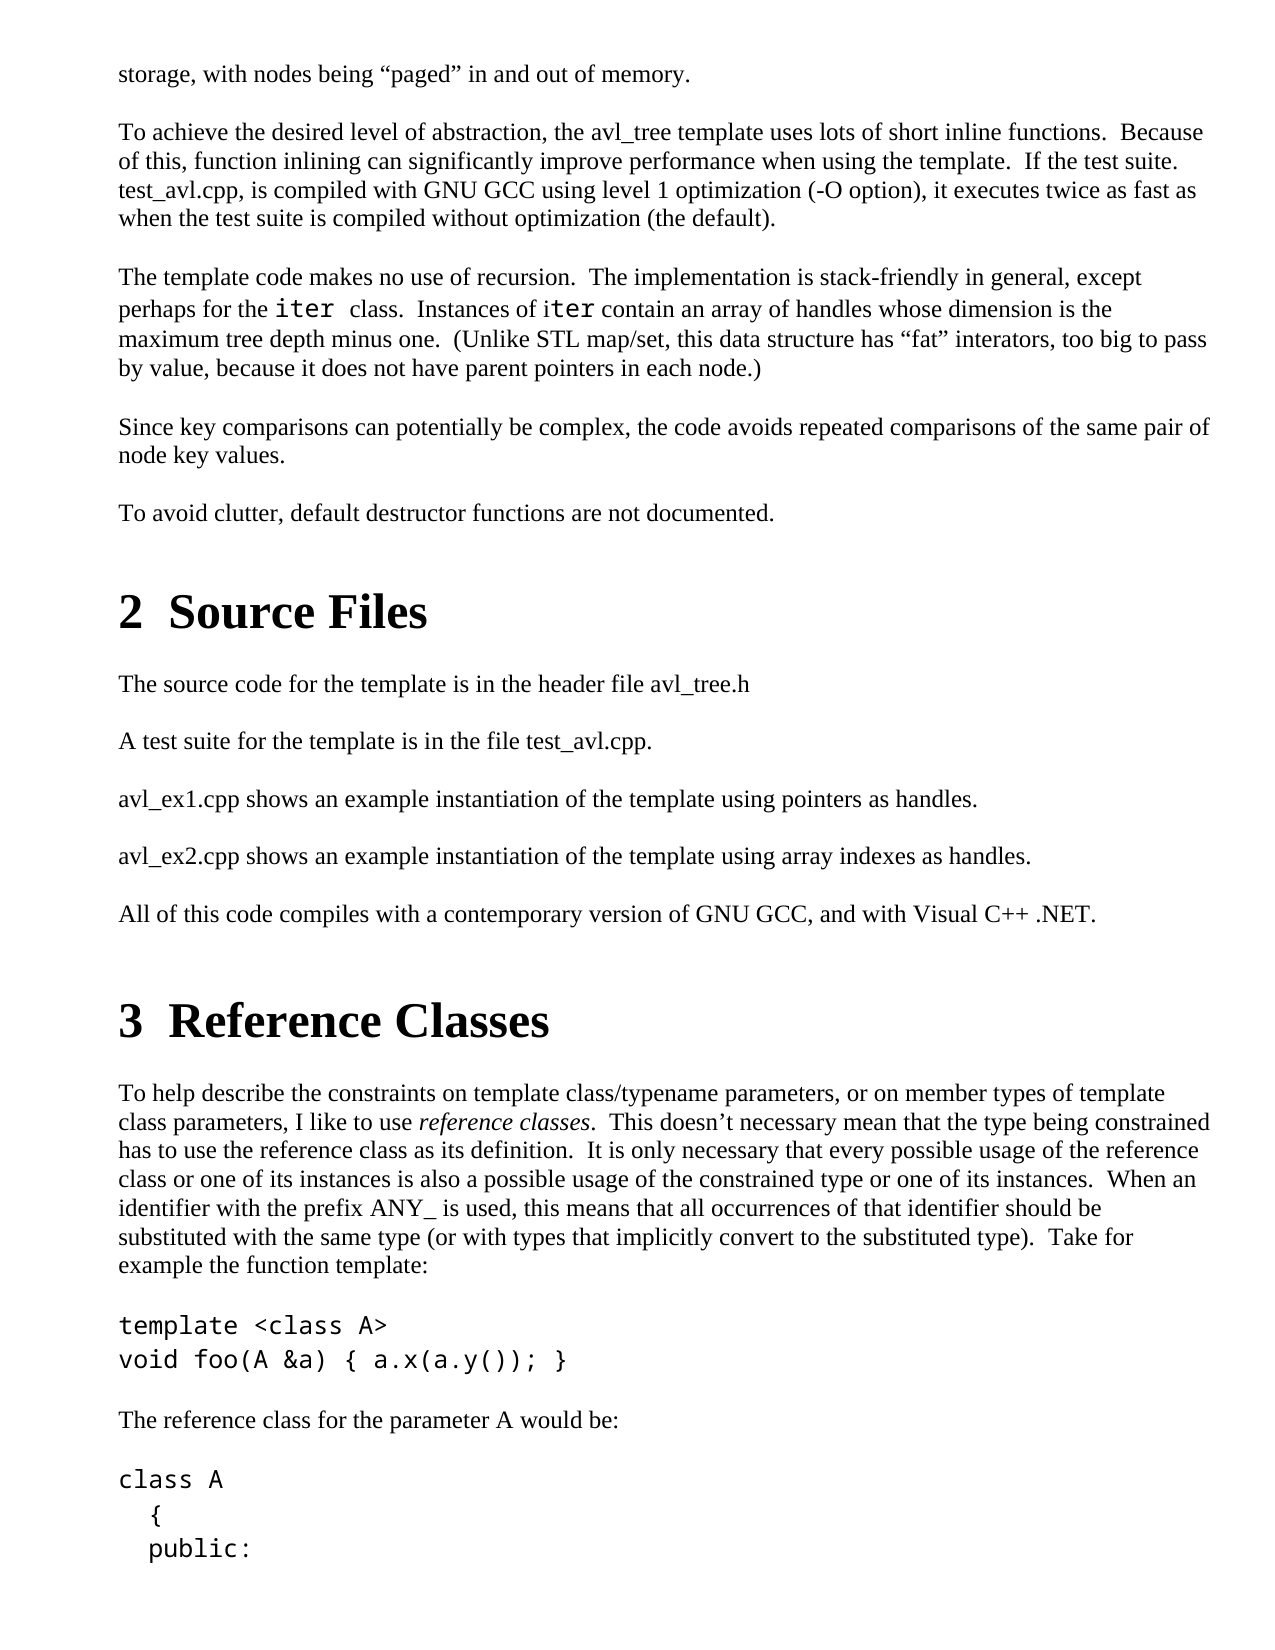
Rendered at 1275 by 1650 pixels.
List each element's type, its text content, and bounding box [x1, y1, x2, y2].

text The source code for the template is in the header file avl_tree.h [118, 669, 1216, 697]
text template <class A> [118, 1308, 1216, 1342]
text Since key comparisons can potentially be complex, the code avoids repeated comparisons of the same pair of node key values. [118, 412, 1216, 469]
text To help describe the constraints on template class/typename parameters, or on member types of template class parameters, I like to use reference classes. This doesn’t necessary mean that the type being constrained has to use the reference class as its definition. It is only necessary that every possible usage of the reference class or one of its instances is also a possible usage of the constrained type or one of its instances. When an identifier with the prefix ANY_ is used, this means that all occurrences of that identifier should be substituted with the same type (or with types that implicitly convert to the substituted type). Take for example the function template: [118, 1078, 1216, 1279]
text To avoid clutter, default destructor functions are not documented. [118, 498, 1216, 527]
text avl_ex1.cpp shows an example instantiation of the template using pointers as handles. [118, 784, 1216, 812]
text public: [118, 1530, 1216, 1564]
text { [118, 1496, 1216, 1530]
text The template code makes no use of recursion. The implementation is stack-friendly in general, except perhaps for the iter class. Instances of iter contain an array of handles whose dimension is the maximum tree depth minus one. (Unlike STL map/set, this data structure has “fat” interators, too big to pass by value, because it does not have parent pointers in each node.) [118, 262, 1216, 382]
text avl_ex2.cpp shows an example instantiation of the template using array indexes as handles. [118, 841, 1216, 870]
text storage, with nodes being “paged” in and out of memory. [118, 59, 1216, 88]
text class A [118, 1462, 1216, 1496]
text All of this code compiles with a contemporary version of GNU GCC, and with Visual C++ .NET. [118, 899, 1216, 927]
subtitle 2 Source Files [118, 582, 1216, 639]
text A test suite for the template is in the file test_avl.cpp. [118, 726, 1216, 755]
text To achieve the desired level of abstraction, the avl_tree template uses lots of short inline functions. Because of this, function inlining can significantly improve performance when using the template. If the test suite. test_avl.cpp, is compiled with GNU GCC using level 1 optimization (-O option), it executes twice as fast as when the test suite is compiled without optimization (the default). [118, 117, 1216, 232]
text The reference class for the parameter A would be: [118, 1405, 1216, 1433]
subtitle 3 Reference Classes [118, 991, 1216, 1048]
text void foo(A &a) { a.x(a.y()); } [118, 1342, 1216, 1376]
